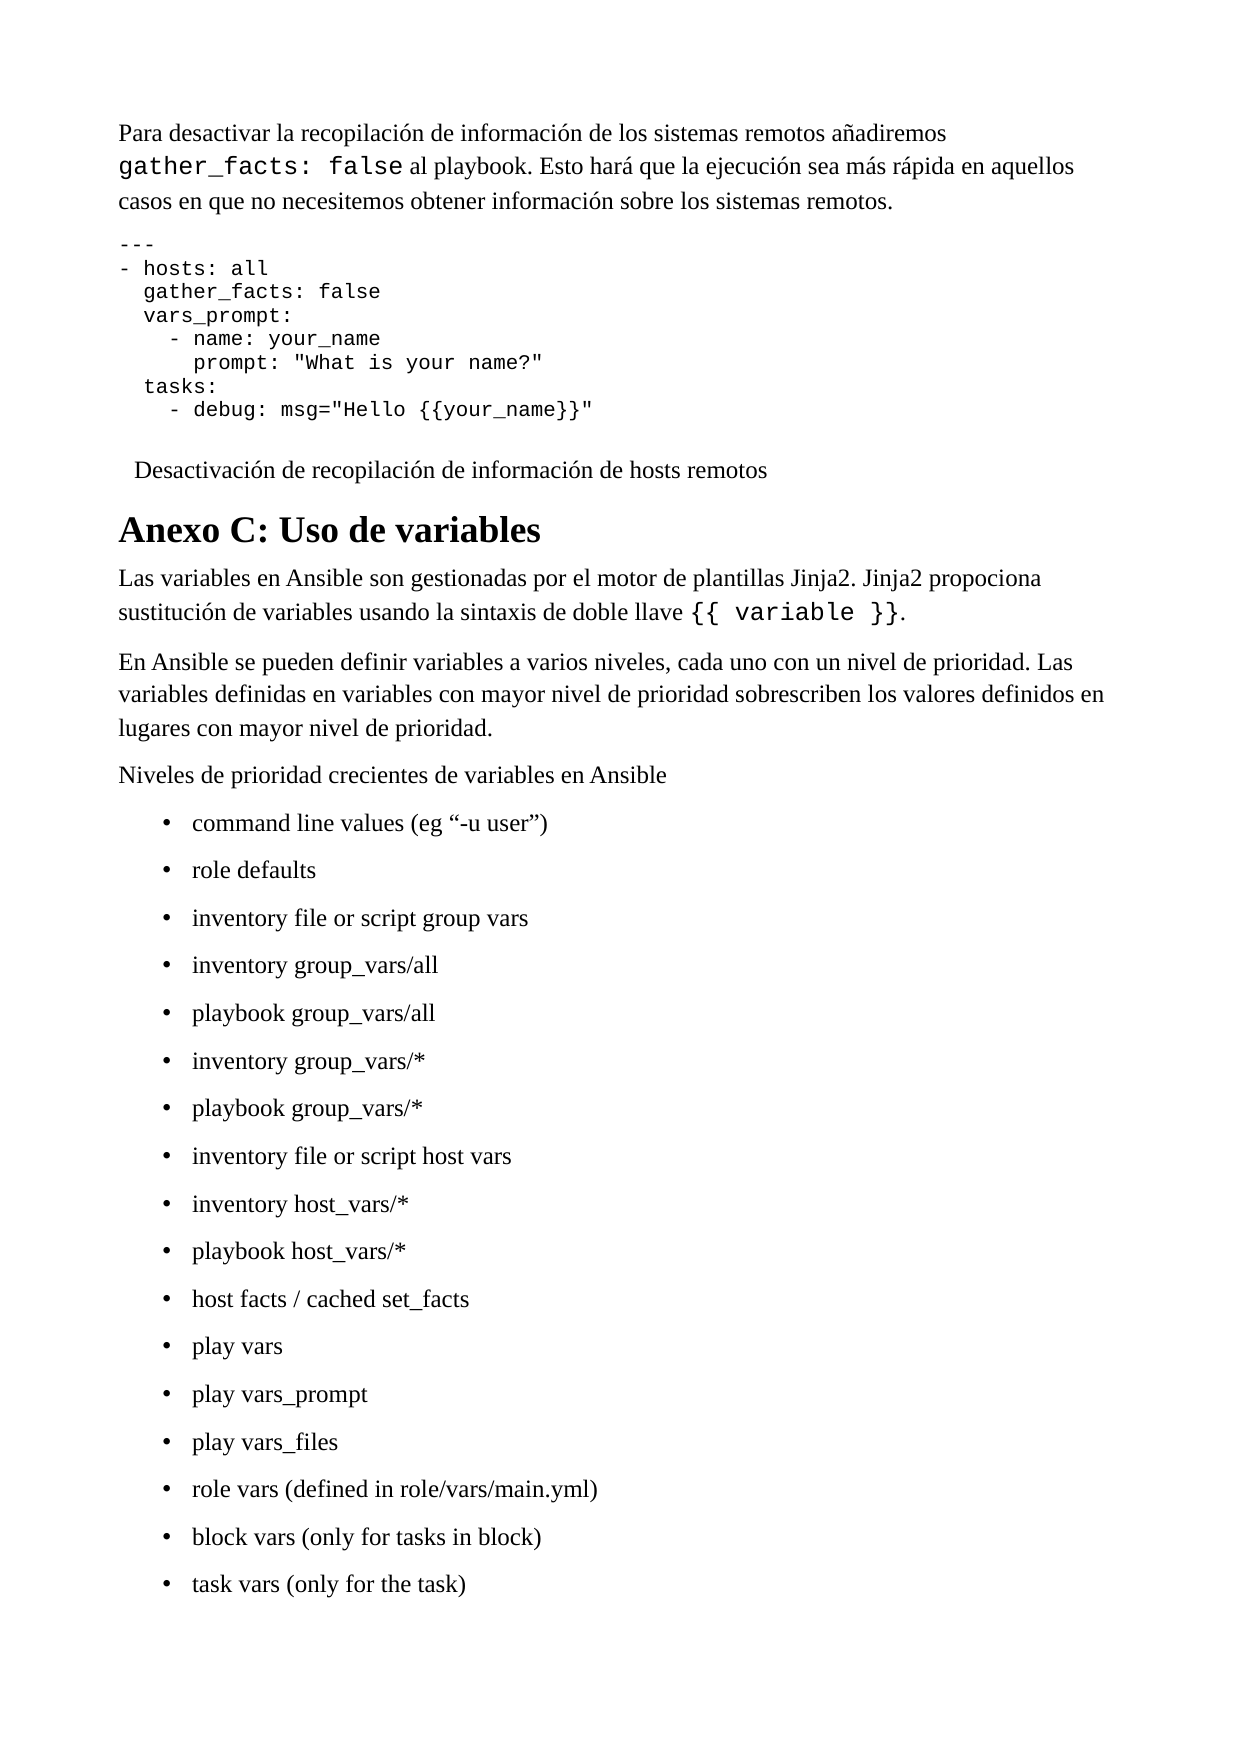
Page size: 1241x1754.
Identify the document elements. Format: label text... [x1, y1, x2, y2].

text vars_prompt: [118, 305, 1122, 328]
list inventory host_vars/* [162, 1189, 1122, 1217]
list role defaults [162, 855, 1122, 884]
list role vars (defined in role/vars/main.yml) [162, 1474, 1122, 1503]
text - hosts: all [118, 257, 1122, 281]
text --- [118, 234, 1122, 257]
list inventory group_vars/* [162, 1046, 1122, 1074]
text Para desactivar la recopilación de información de los sistemas remotos añadiremos gather_facts: false al playbook. Esto hará que la ejecución sea más rápida en aquellos casos en que no necesitemos obtener información sobre los sistemas remotos. [118, 118, 1122, 215]
text gather_facts: false [118, 281, 1122, 305]
text tasks: [118, 376, 1122, 399]
table_header Desactivación de recopilación de información de hosts remotos [131, 453, 779, 487]
list playbook group_vars/all [162, 998, 1122, 1027]
text - name: your_name [118, 328, 1122, 352]
text - debug: msg="Hello {{your_name}}" [118, 399, 1122, 423]
list command line values (eg “-u user”) [162, 808, 1122, 837]
list play vars_prompt [162, 1379, 1122, 1408]
list playbook host_vars/* [162, 1236, 1122, 1265]
list playbook group_vars/* [162, 1093, 1122, 1122]
list inventory file or script group vars [162, 903, 1122, 932]
list play vars_files [162, 1427, 1122, 1455]
list inventory group_vars/all [162, 951, 1122, 979]
text Las variables en Ansible son gestionadas por el motor de plantillas Jinja2. Jinja2 propociona sustitución de variables usando la sintaxis de doble llave {{ variable }}. [118, 563, 1122, 627]
subtitle Anexo C: Uso de variables [118, 508, 1122, 551]
list block vars (only for tasks in block) [162, 1522, 1122, 1551]
list inventory file or script host vars [162, 1141, 1122, 1170]
table_header [118, 453, 131, 487]
text prompt: "What is your name?" [118, 352, 1122, 376]
list host facts / cached set_facts [162, 1284, 1122, 1313]
list task vars (only for the task) [162, 1569, 1122, 1598]
text Niveles de prioridad crecientes de variables en Ansible [118, 760, 1122, 789]
list play vars [162, 1331, 1122, 1360]
text En Ansible se pueden definir variables a varios niveles, cada uno con un nivel de prioridad. Las variables definidas en variables con mayor nivel de prioridad sobrescriben los valores definidos en lugares con mayor nivel de prioridad. [118, 647, 1122, 741]
